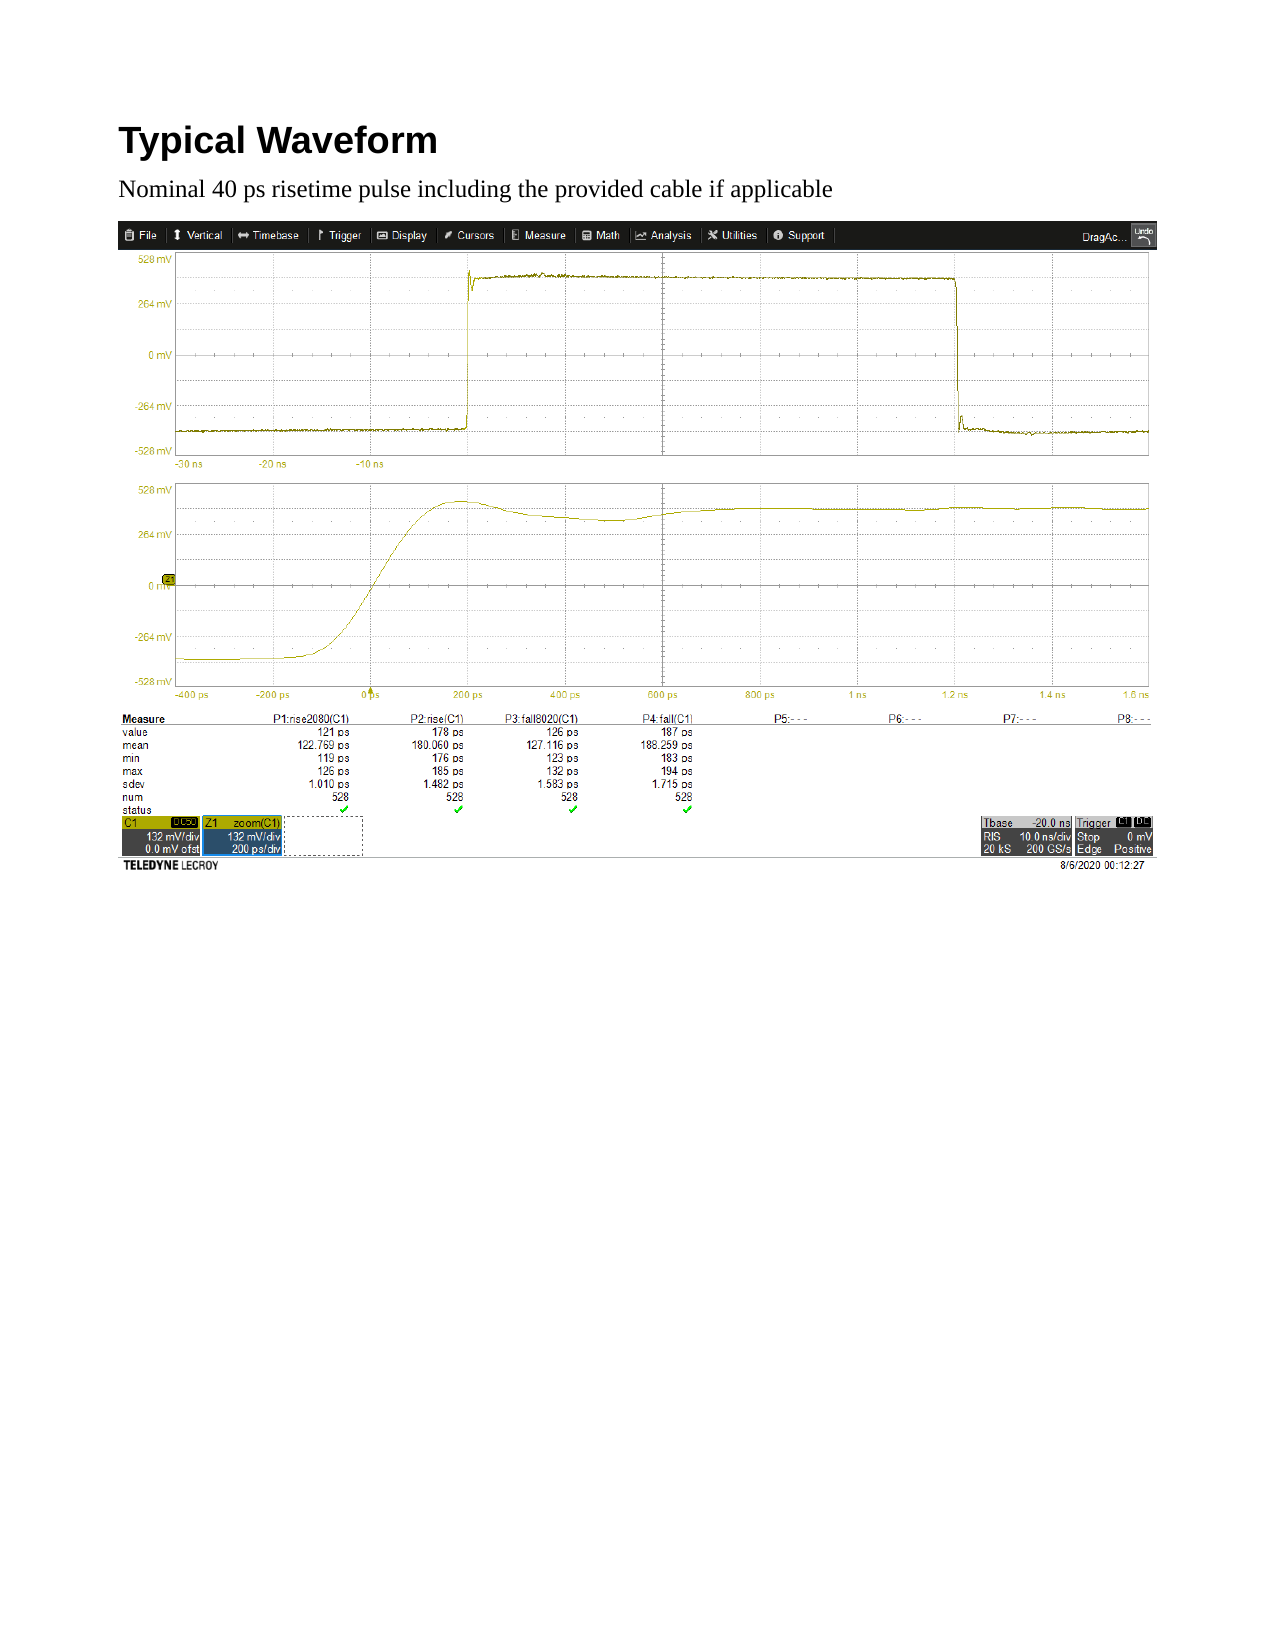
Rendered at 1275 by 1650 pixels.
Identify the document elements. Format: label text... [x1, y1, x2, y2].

subtitle Typical Waveform [118, 118, 1157, 162]
picture [118, 221, 1157, 871]
subtitle Nominal 40 ps risetime pulse including the provided cable if applicable [118, 174, 1157, 203]
